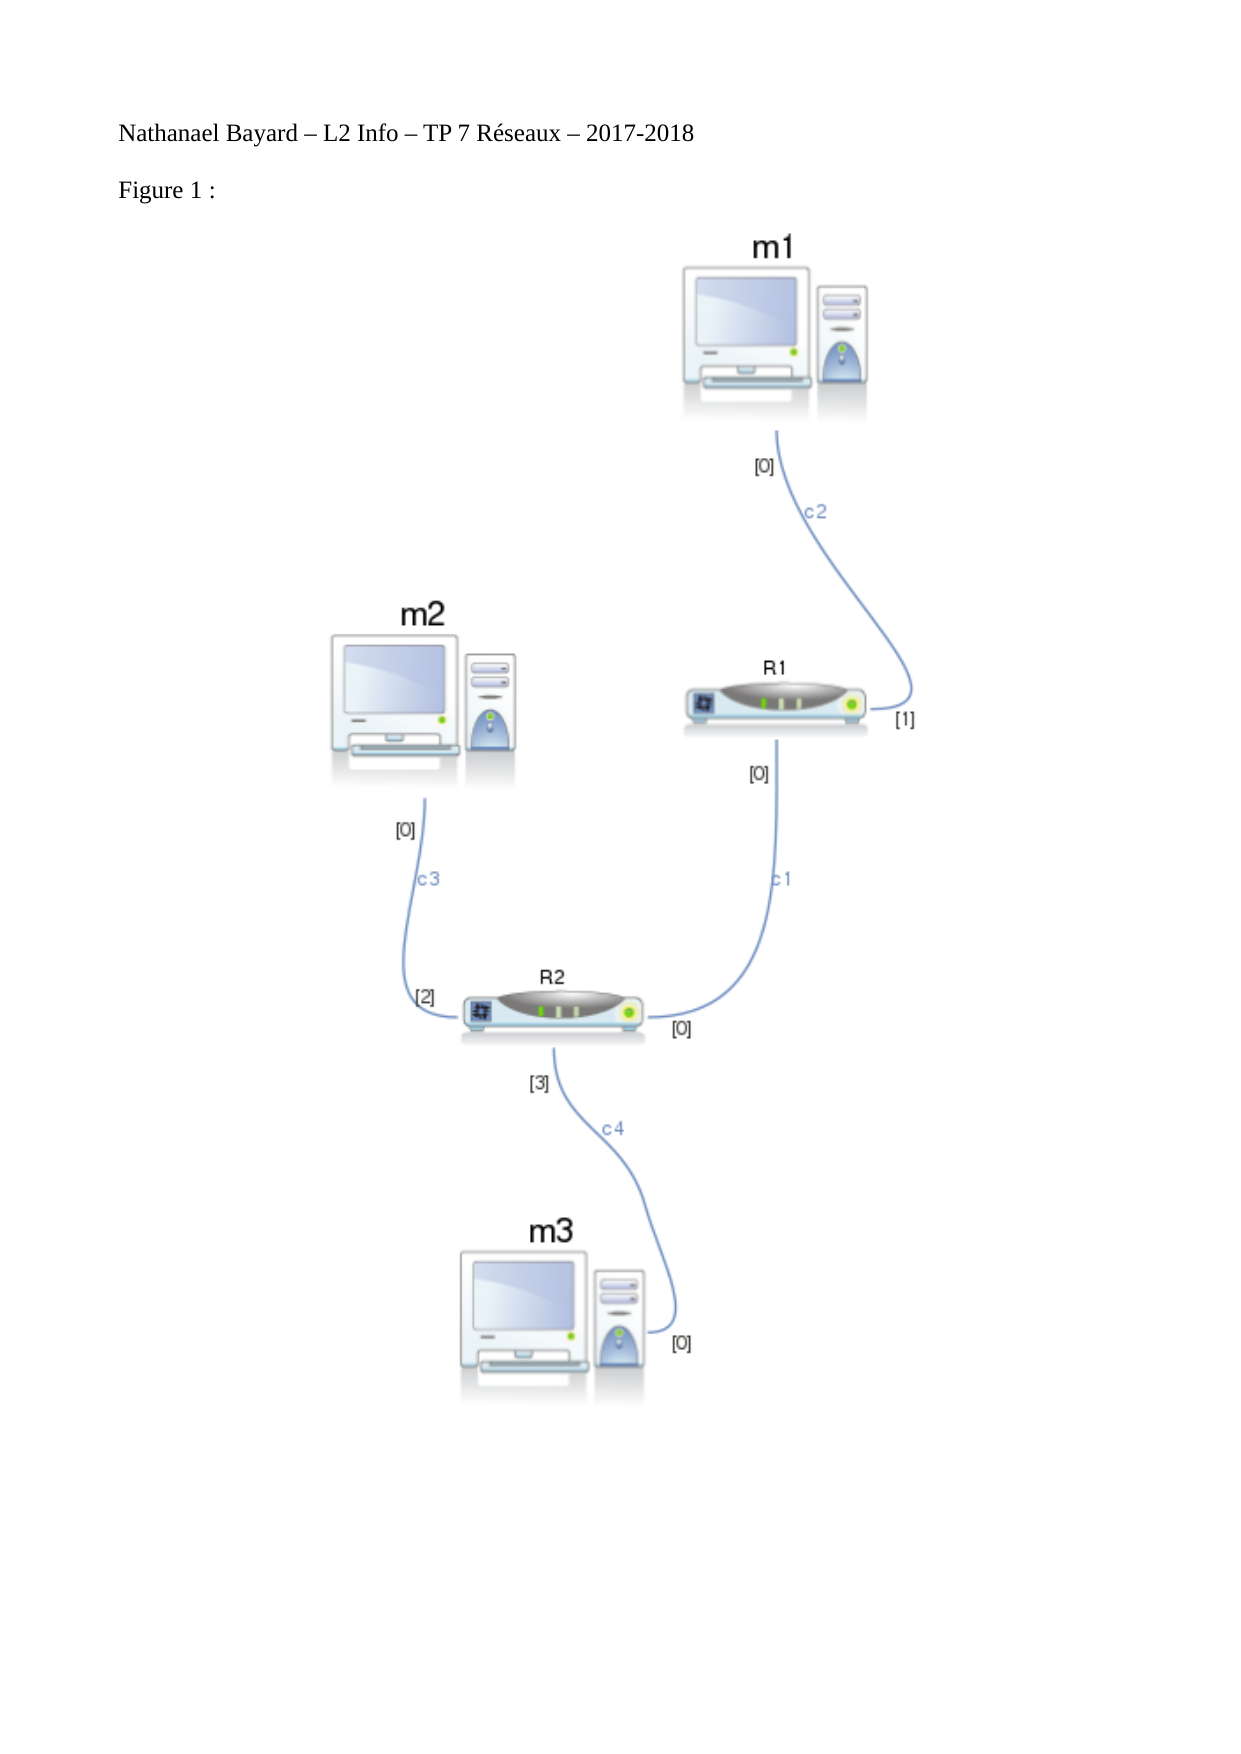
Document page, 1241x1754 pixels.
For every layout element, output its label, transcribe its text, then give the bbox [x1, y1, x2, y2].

text Nathanael Bayard – L2 Info – TP 7 Réseaux – 2017-2018 [118, 118, 1122, 147]
text Figure 1 : [118, 176, 1122, 204]
picture [274, 204, 967, 1436]
